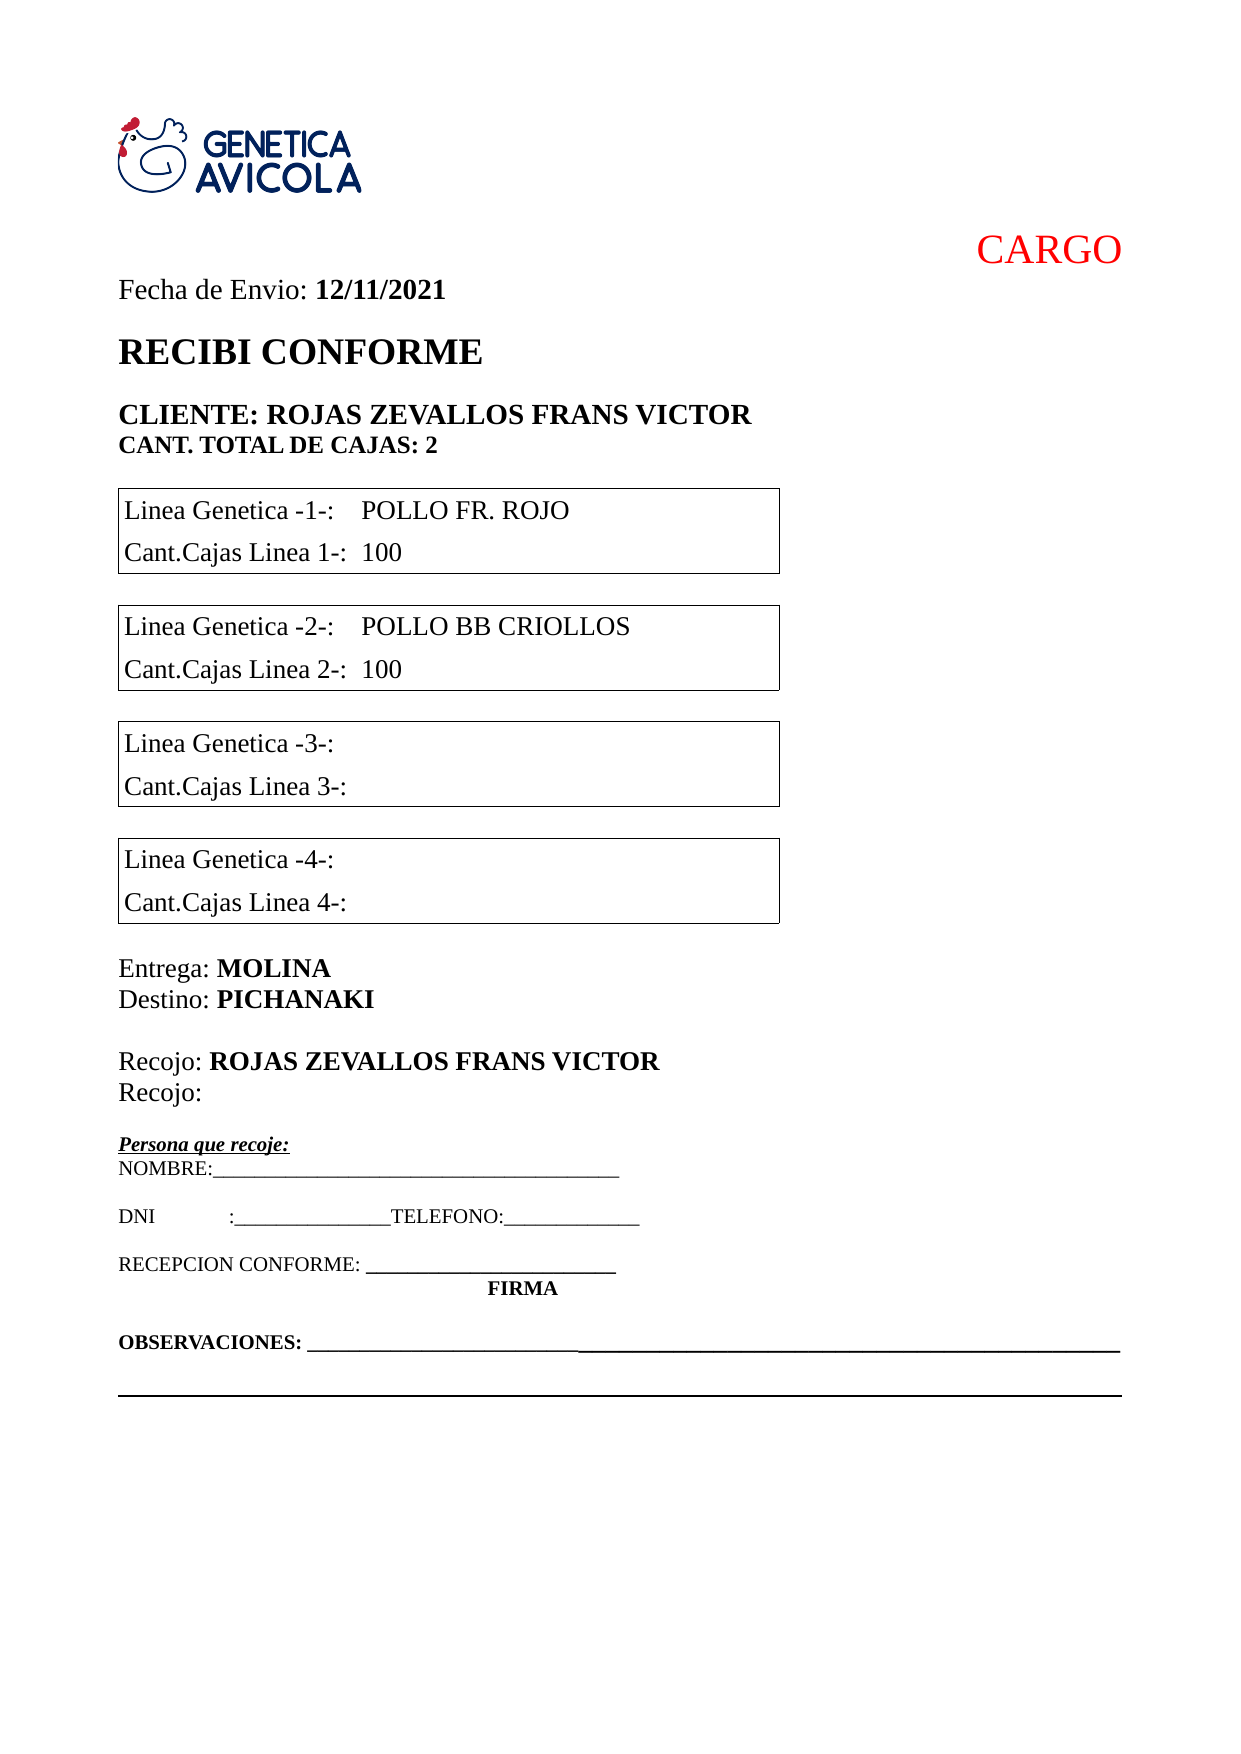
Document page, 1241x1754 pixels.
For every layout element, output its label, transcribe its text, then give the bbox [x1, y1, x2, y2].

table_cell [356, 839, 779, 880]
table_cell [118, 807, 356, 838]
text CLIENTE: ROJAS ZEVALLOS FRANS VICTOR [118, 397, 1122, 431]
text NOMBRE:_______________________________________ [118, 1156, 1122, 1180]
table_cell [356, 807, 779, 838]
table_cell 100 [356, 531, 779, 573]
text RECIBI CONFORME [118, 330, 1122, 373]
text DNI :_______________TELEFONO:_____________ [118, 1204, 1122, 1228]
table_cell [118, 691, 356, 721]
table_cell Linea Genetica -3-: [119, 722, 356, 764]
table_header Linea Genetica -1-: [119, 489, 356, 531]
text Destino: PICHANAKI [118, 983, 1122, 1014]
table_cell [356, 764, 779, 806]
table_cell Linea Genetica -4-: [119, 839, 356, 880]
table_cell [118, 574, 356, 604]
table_header POLLO FR. ROJO [356, 489, 779, 531]
text Recojo: ROJAS ZEVALLOS FRANS VICTOR [118, 1045, 1122, 1076]
table_cell [356, 722, 779, 764]
table_cell [356, 574, 779, 604]
table_cell [356, 691, 779, 721]
table_cell Cant.Cajas Linea 1-: [119, 531, 356, 573]
text CANT. TOTAL DE CAJAS: 2 [118, 431, 1122, 459]
text Entrega: MOLINA [118, 952, 1122, 983]
picture [117, 117, 362, 193]
text FIRMA [118, 1276, 1122, 1300]
table_cell Linea Genetica -2-: [119, 606, 356, 647]
table_cell Cant.Cajas Linea 2-: [119, 647, 356, 690]
table_cell POLLO BB CRIOLLOS [356, 606, 779, 647]
text Recojo: [118, 1076, 1122, 1108]
table_cell [356, 880, 779, 923]
text RECEPCION CONFORME: ________________________ [118, 1252, 1122, 1276]
text CARGO [118, 224, 1122, 272]
text Fecha de Envio: 12/11/2021 [118, 272, 1122, 306]
table_cell Cant.Cajas Linea 4-: [119, 880, 356, 923]
text Persona que recoje: [118, 1132, 1122, 1156]
table_cell Cant.Cajas Linea 3-: [119, 764, 356, 806]
text OBSERVACIONES: __________________________________________________________________ [118, 1324, 1122, 1355]
table_cell 100 [356, 647, 779, 690]
